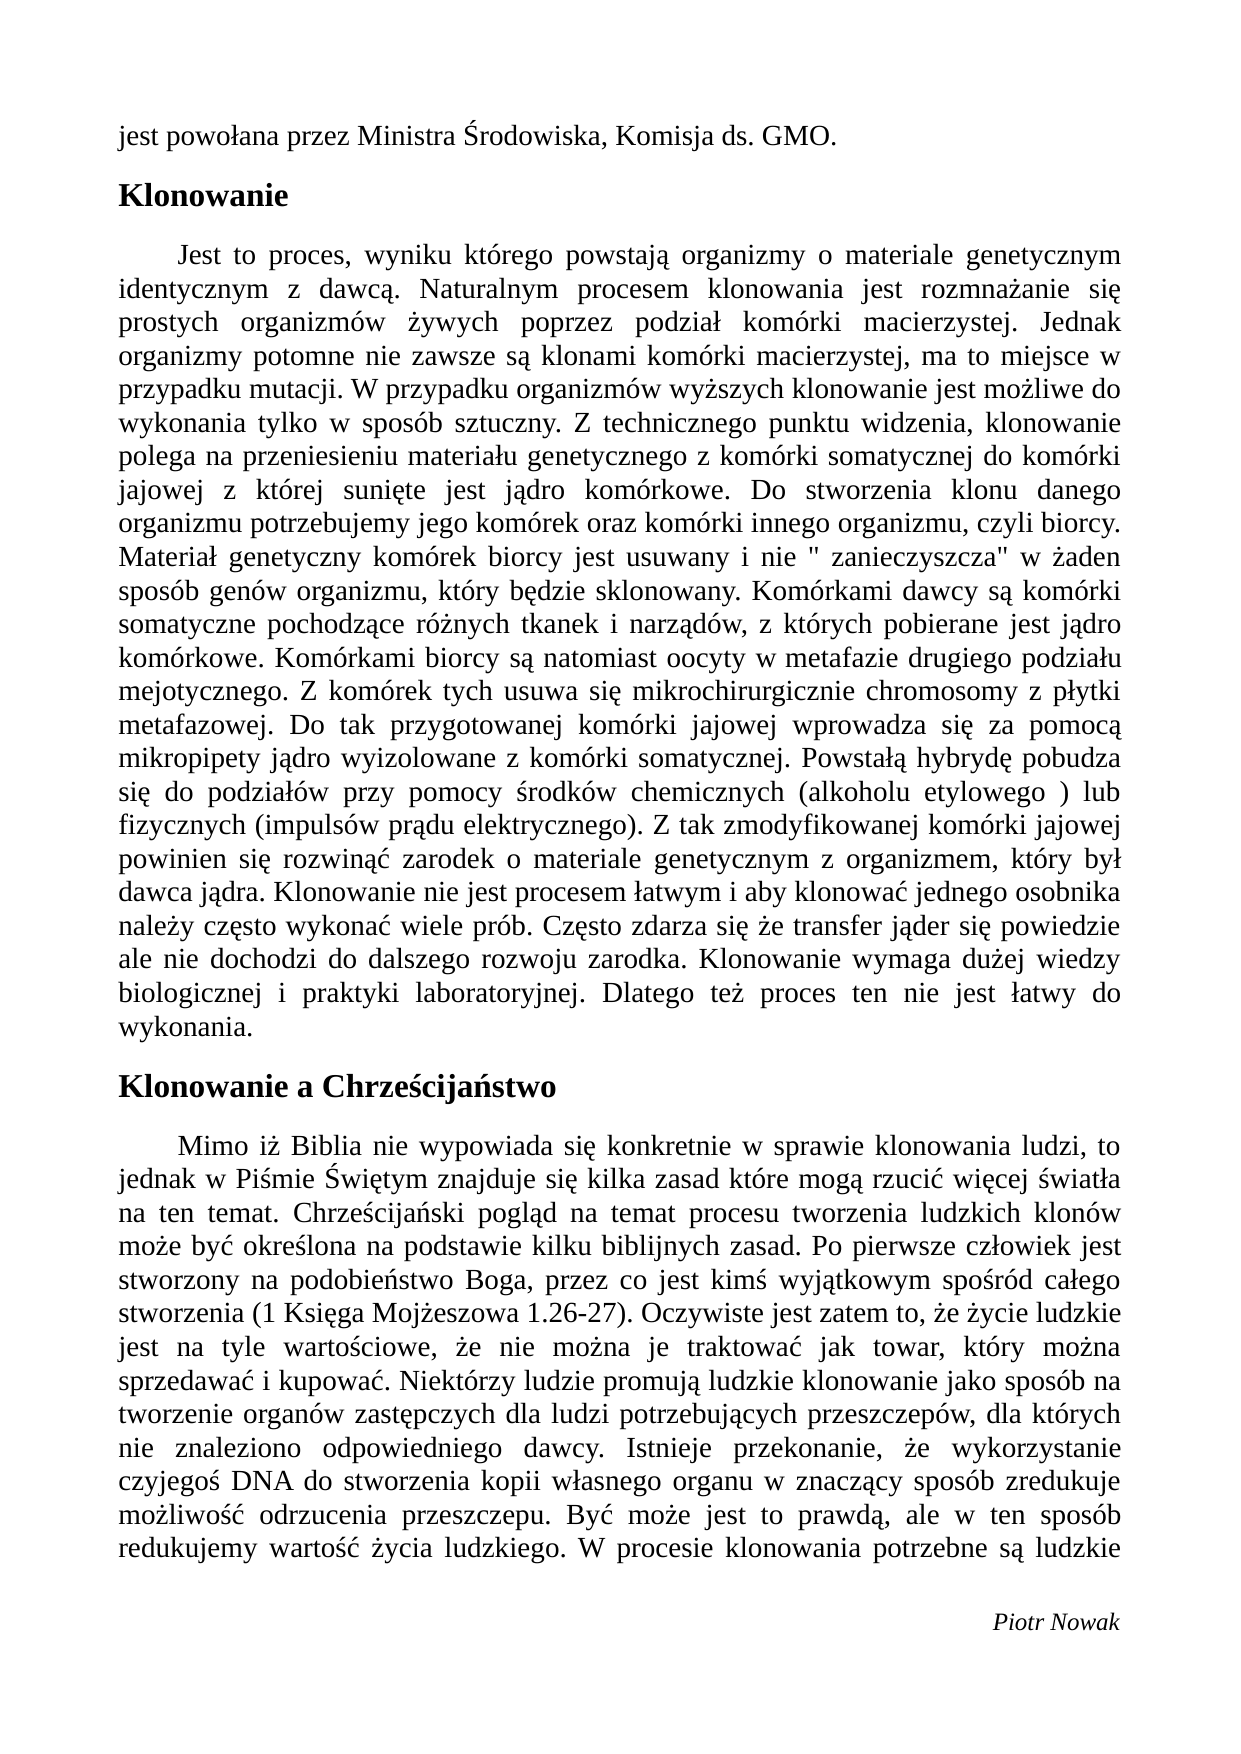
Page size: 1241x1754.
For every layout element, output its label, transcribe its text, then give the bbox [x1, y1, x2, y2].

text Mimo iż Biblia nie wypowiada się konkretnie w sprawie klonowania ludzi, to jednak w Piśmie Świętym znajduje się kilka zasad które mogą rzucić więcej światła na ten temat. Chrześcijański pogląd na temat procesu tworzenia ludzkich klonów może być określona na podstawie kilku biblijnych zasad. Po pierwsze człowiek jest stworzony na podobieństwo Boga, przez co jest kimś wyjątkowym spośród całego stworzenia (1 Księga Mojżeszowa 1.26-27). Oczywiste jest zatem to, że życie ludzkie jest na tyle wartościowe, że nie można je traktować jak towar, który można sprzedawać i kupować. Niektórzy ludzie promują ludzkie klonowanie jako sposób na tworzenie organów zastępczych dla ludzi potrzebujących przeszczepów, dla których nie znaleziono odpowiedniego dawcy. Istnieje przekonanie, że wykorzystanie czyjegoś DNA do stworzenia kopii własnego organu w znaczący sposób zredukuje możliwość odrzucenia przeszczepu. Być może jest to prawdą, ale w ten sposób redukujemy wartość życia ludzkiego. W procesie klonowania potrzebne są ludzkie [118, 1128, 1122, 1564]
text Klonowanie [118, 175, 1122, 214]
text jest powołana przez Ministra Środowiska, Komisja ds. GMO. [118, 118, 1122, 152]
text Klonowanie a Chrześcijaństwo [118, 1066, 1122, 1104]
text Jest to proces, wyniku którego powstają organizmy o materiale genetycznym identycznym z dawcą. Naturalnym procesem klonowania jest rozmnażanie się prostych organizmów żywych poprzez podział komórki macierzystej. Jednak organizmy potomne nie zawsze są klonami komórki macierzystej, ma to miejsce w przypadku mutacji. W przypadku organizmów wyższych klonowanie jest możliwe do wykonania tylko w sposób sztuczny. Z technicznego punktu widzenia, klonowanie polega na przeniesieniu materiału genetycznego z komórki somatycznej do komórki jajowej z której sunięte jest jądro komórkowe. Do stworzenia klonu danego organizmu potrzebujemy jego komórek oraz komórki innego organizmu, czyli biorcy. Materiał genetyczny komórek biorcy jest usuwany i nie " zanieczyszcza" w żaden sposób genów organizmu, który będzie sklonowany. Komórkami dawcy są komórki somatyczne pochodzące różnych tkanek i narządów, z których pobierane jest jądro komórkowe. Komórkami biorcy są natomiast oocyty w metafazie drugiego podziału mejotycznego. Z komórek tych usuwa się mikrochirurgicznie chromosomy z płytki metafazowej. Do tak przygotowanej komórki jajowej wprowadza się za pomocą mikropipety jądro wyizolowane z komórki somatycznej. Powstałą hybrydę pobudza się do podziałów przy pomocy środków chemicznych (alkoholu etylowego ) lub fizycznych (impulsów prądu elektrycznego). Z tak zmodyfikowanej komórki jajowej powinien się rozwinąć zarodek o materiale genetycznym z organizmem, który był dawca jądra. Klonowanie nie jest procesem łatwym i aby klonować jednego osobnika należy często wykonać wiele prób. Często zdarza się że transfer jąder się powiedzie ale nie dochodzi do dalszego rozwoju zarodka. Klonowanie wymaga dużej wiedzy biologicznej i praktyki laboratoryjnej. Dlatego też proces ten nie jest łatwy do wykonania. [118, 237, 1122, 1042]
